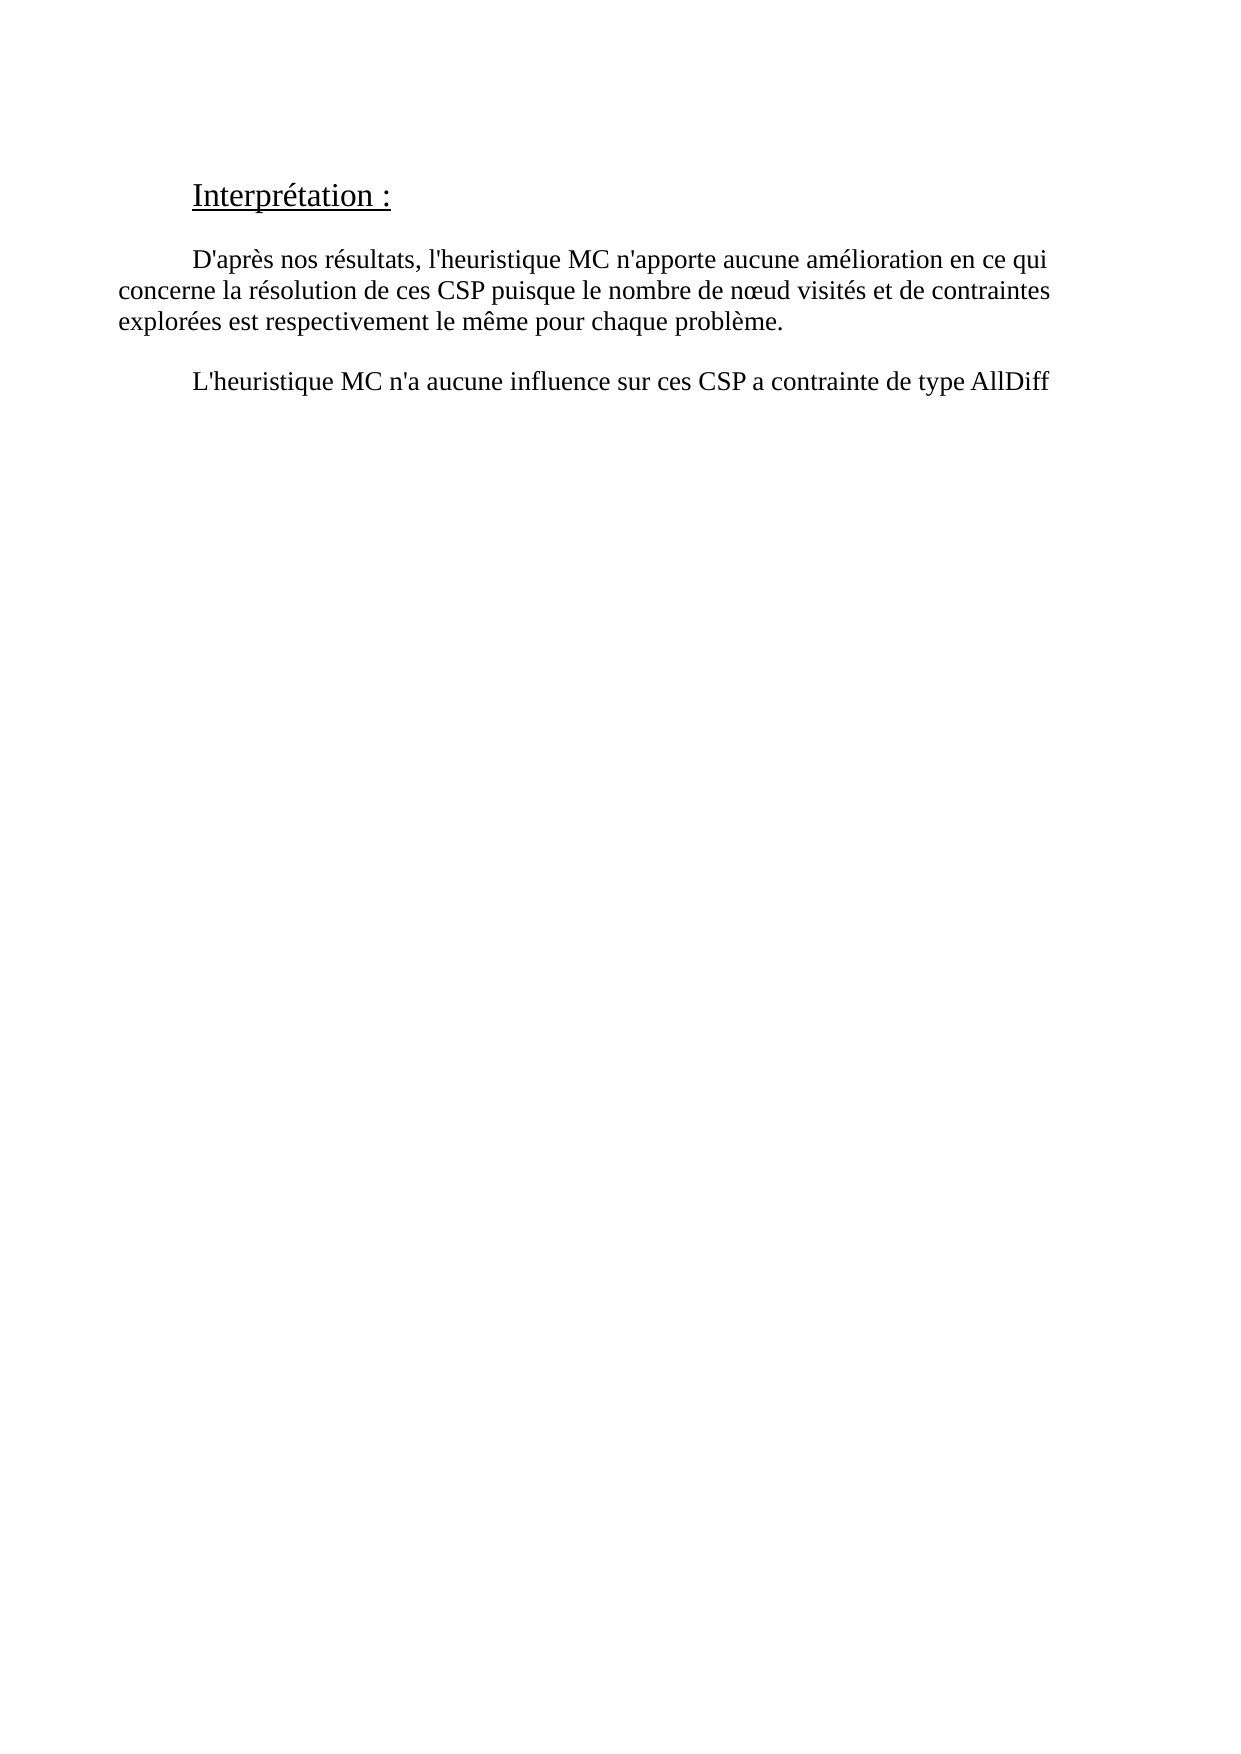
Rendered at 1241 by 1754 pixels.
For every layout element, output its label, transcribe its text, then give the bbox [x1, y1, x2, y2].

text Interprétation : [118, 176, 1122, 214]
text D'après nos résultats, l'heuristique MC n'apporte aucune amélioration en ce qui concerne la résolution de ces CSP puisque le nombre de nœud visités et de contraintes explorées est respectivement le même pour chaque problème. [118, 243, 1122, 336]
text L'heuristique MC n'a aucune influence sur ces CSP a contrainte de type AllDiff [118, 365, 1122, 396]
